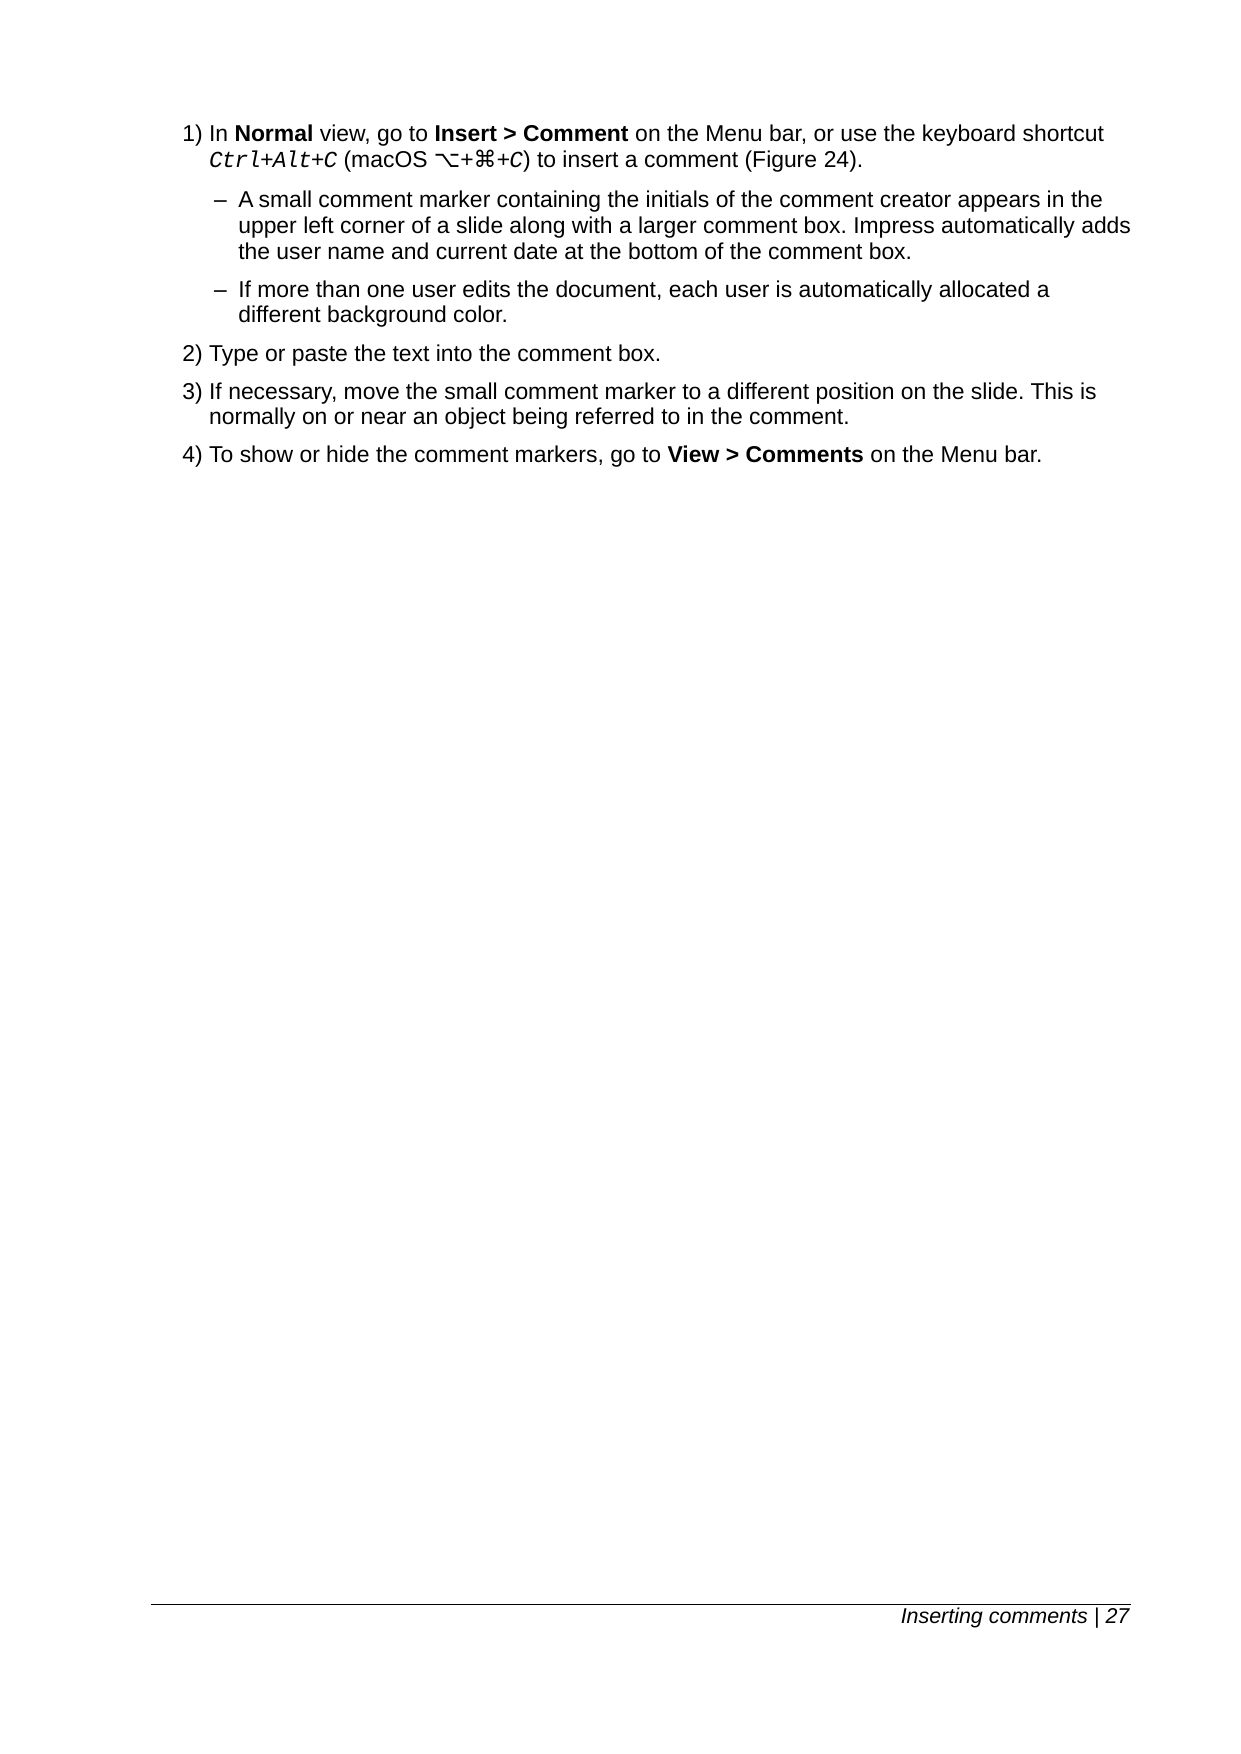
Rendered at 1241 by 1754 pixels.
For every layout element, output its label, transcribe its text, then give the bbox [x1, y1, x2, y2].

list If necessary, move the small comment marker to a different position on the slide. This is normally on or near an object being referred to in the comment. [209, 378, 1131, 429]
list To show or hide the comment markers, go to View > Comments on the Menu bar. [209, 442, 1131, 468]
list In Normal view, go to Insert > Comment on the Menu bar, or use the keyboard shortcut Ctrl+Alt+C (macOS ⌥+⌘+C) to insert a comment (Figure 24). [209, 121, 1131, 174]
list If more than one user edits the document, each user is automatically allocated a different background color. [238, 276, 1131, 328]
list Type or paste the text into the comment box. [209, 340, 1131, 366]
list A small comment marker containing the initials of the comment creator appears in the upper left corner of a slide along with a larger comment box. Impress automatically adds the user name and current date at the bottom of the comment box. [238, 187, 1131, 264]
